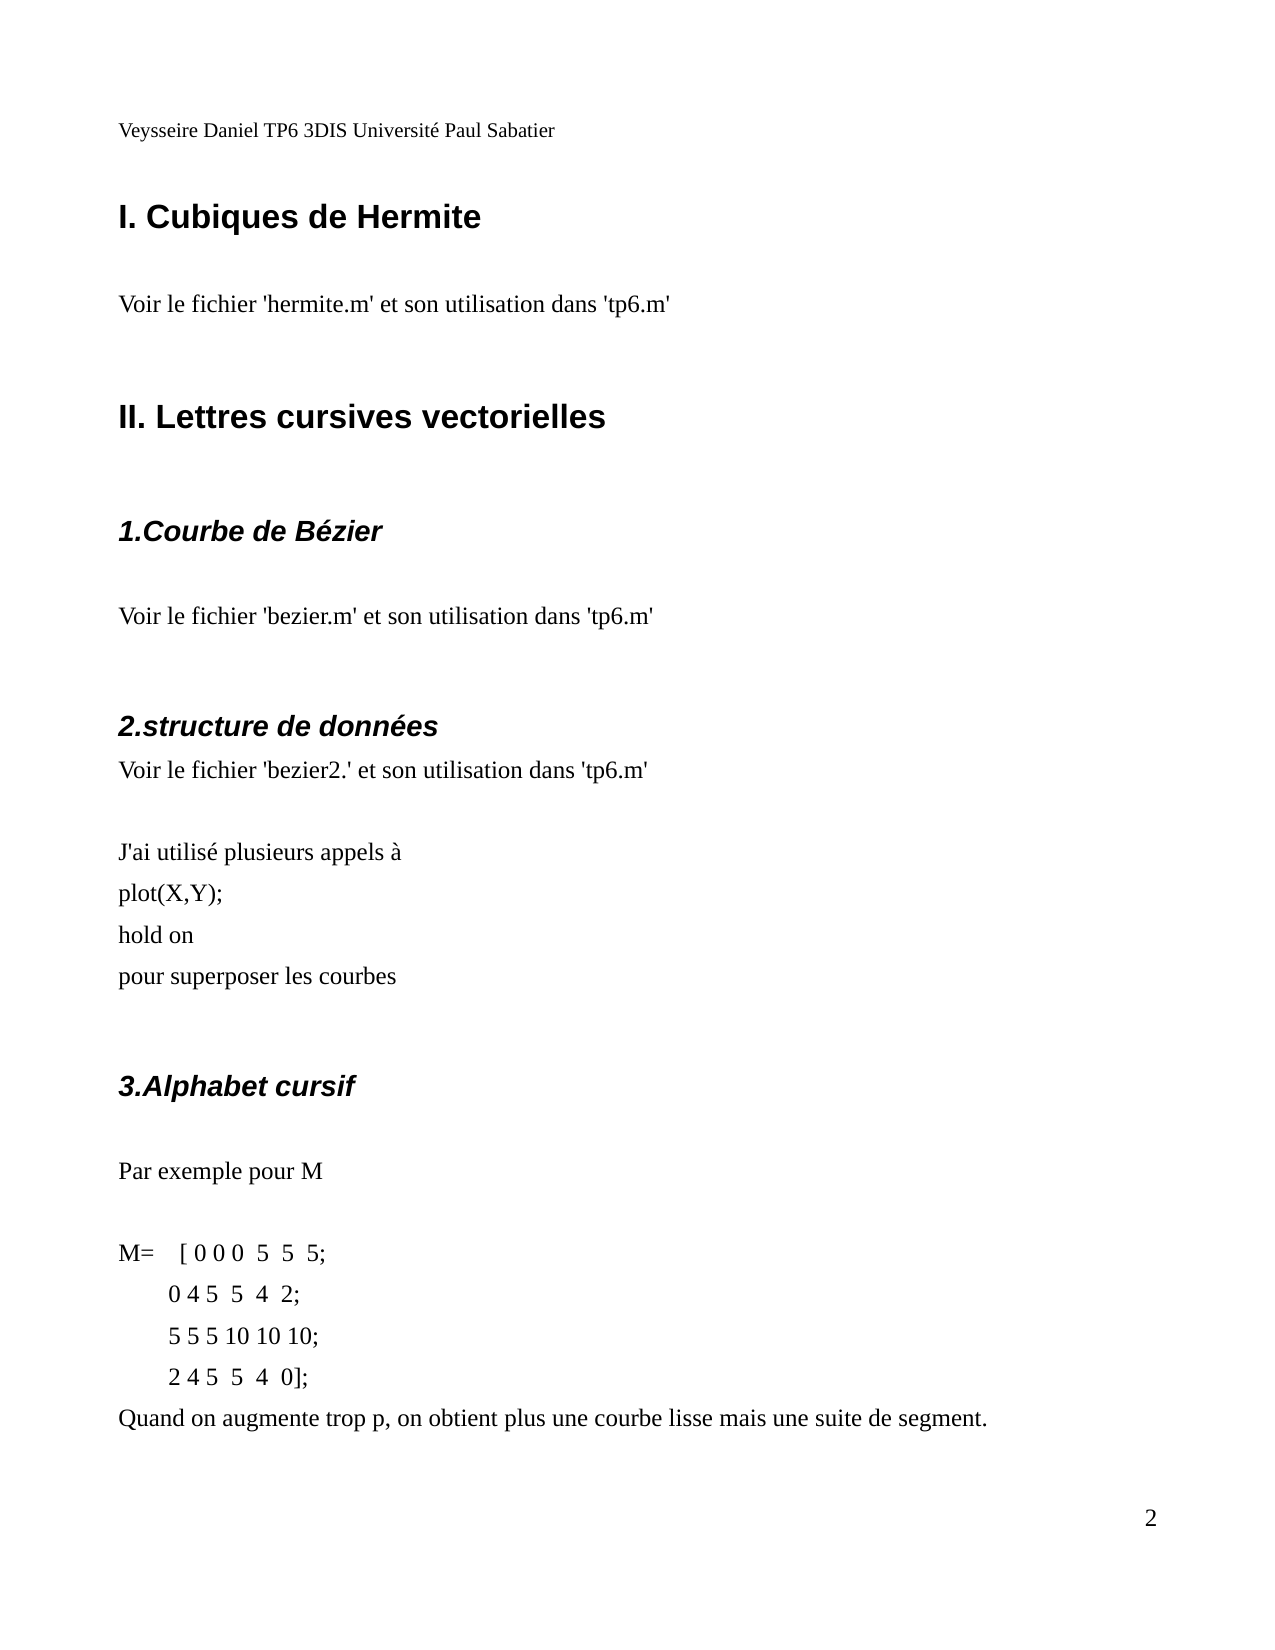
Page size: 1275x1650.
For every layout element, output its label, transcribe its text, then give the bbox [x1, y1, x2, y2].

text 2 4 5 5 4 0]; [118, 1362, 1157, 1391]
text 5 5 5 10 10 10; [118, 1321, 1157, 1349]
text M= [ 0 0 0 5 5 5; [118, 1238, 1157, 1267]
subtitle I. Cubiques de Hermite [118, 197, 1157, 235]
text Quand on augmente trop p, on obtient plus une courbe lisse mais une suite de segment. [118, 1403, 1157, 1432]
subtitle II. Lettres cursives vectorielles [118, 397, 1157, 435]
text Voir le fichier 'bezier.m' et son utilisation dans 'tp6.m' [118, 601, 1157, 630]
subtitle 1.Courbe de Bézier [118, 514, 1157, 547]
text plot(X,Y); [118, 878, 1157, 907]
text hold on [118, 920, 1157, 948]
text Voir le fichier 'hermite.m' et son utilisation dans 'tp6.m' [118, 289, 1157, 318]
text J'ai utilisé plusieurs appels à [118, 837, 1157, 866]
text 0 4 5 5 4 2; [118, 1279, 1157, 1308]
subtitle 2.structure de données [118, 709, 1157, 742]
text Voir le fichier 'bezier2.' et son utilisation dans 'tp6.m' [118, 755, 1157, 783]
subtitle 3.Alphabet cursif [118, 1068, 1157, 1102]
text pour superposer les courbes [118, 961, 1157, 990]
text Par exemple pour M [118, 1156, 1157, 1184]
